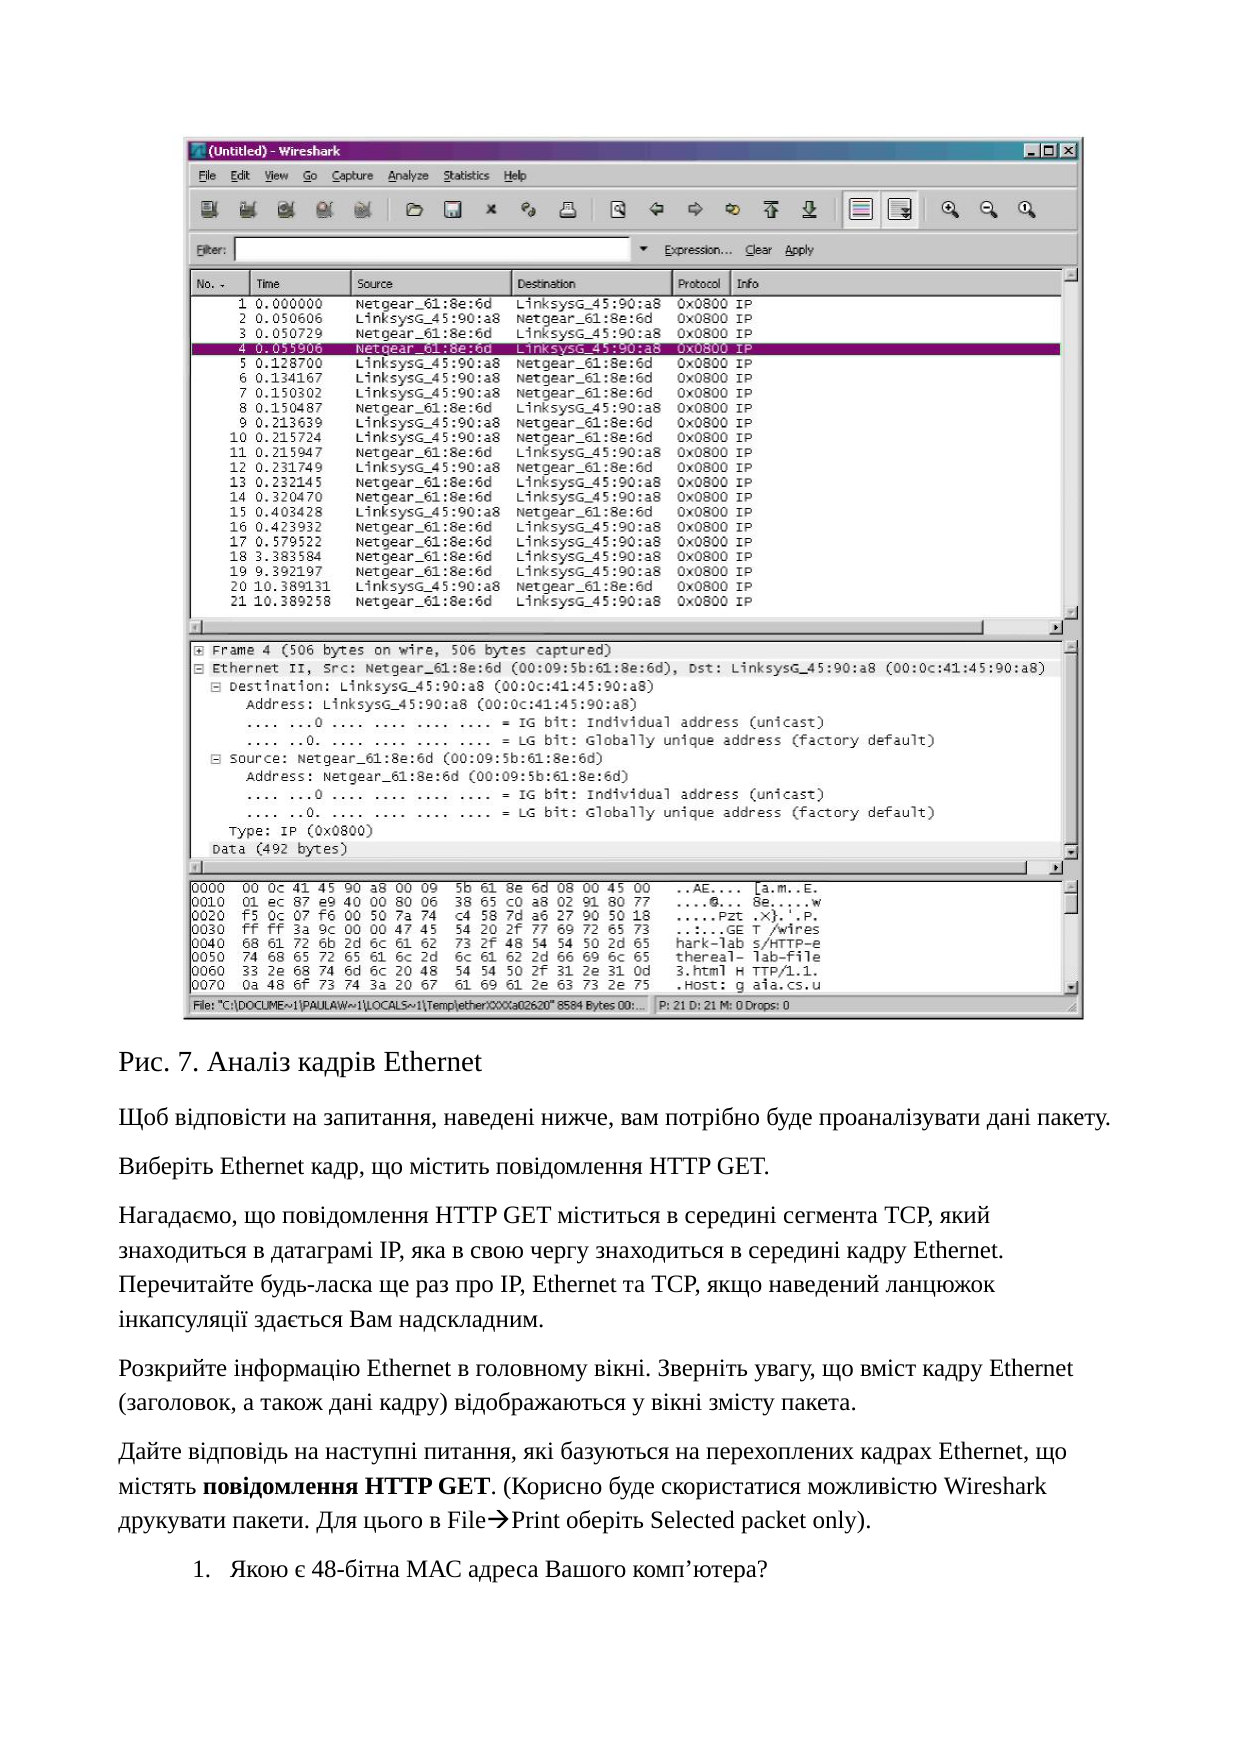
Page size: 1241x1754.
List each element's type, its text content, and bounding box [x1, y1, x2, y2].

text Щоб відповісти на запитання, наведені нижче, вам потрібно буде проаналізувати дані пакету. [118, 1102, 1122, 1131]
text Розкрийте інформацію Ethernet в головному вікні. Зверніть увагу, що вміст кадру Ethernet (заголовок, а також дані кадру) відображаються у вікні змісту пакета. [118, 1353, 1122, 1416]
text Виберіть Ethernet кадр, що містить повідомлення HTTP GET. [118, 1151, 1122, 1180]
text Рис. 7. Аналіз кадрів Ethernet [118, 1044, 1122, 1077]
text Дайте відповідь на наступні питання, які базуються на перехоплених кадрах Ethernet, що містять повідомлення HTTP GET. (Корисно буде скористатися можливістю Wireshark друкувати пакети. Для цього в FilePrint оберіть Selected packet only). [118, 1436, 1122, 1534]
list Якою є 48-бітна МАС адреса Вашого комп’ютера? [192, 1554, 1122, 1583]
text Нагадаємо, що повідомлення HTTP GET міститься в середині сегмента TCP, який знаходиться в датаграмі IP, яка в свою чергу знаходиться в середині кадру Ethernet. Перечитайте будь-ласка ще раз про IP, Ethernet та TCP, якщо наведений ланцюжок інкапсуляції здається Вам надскладним. [118, 1200, 1122, 1332]
picture [141, 118, 1099, 1031]
